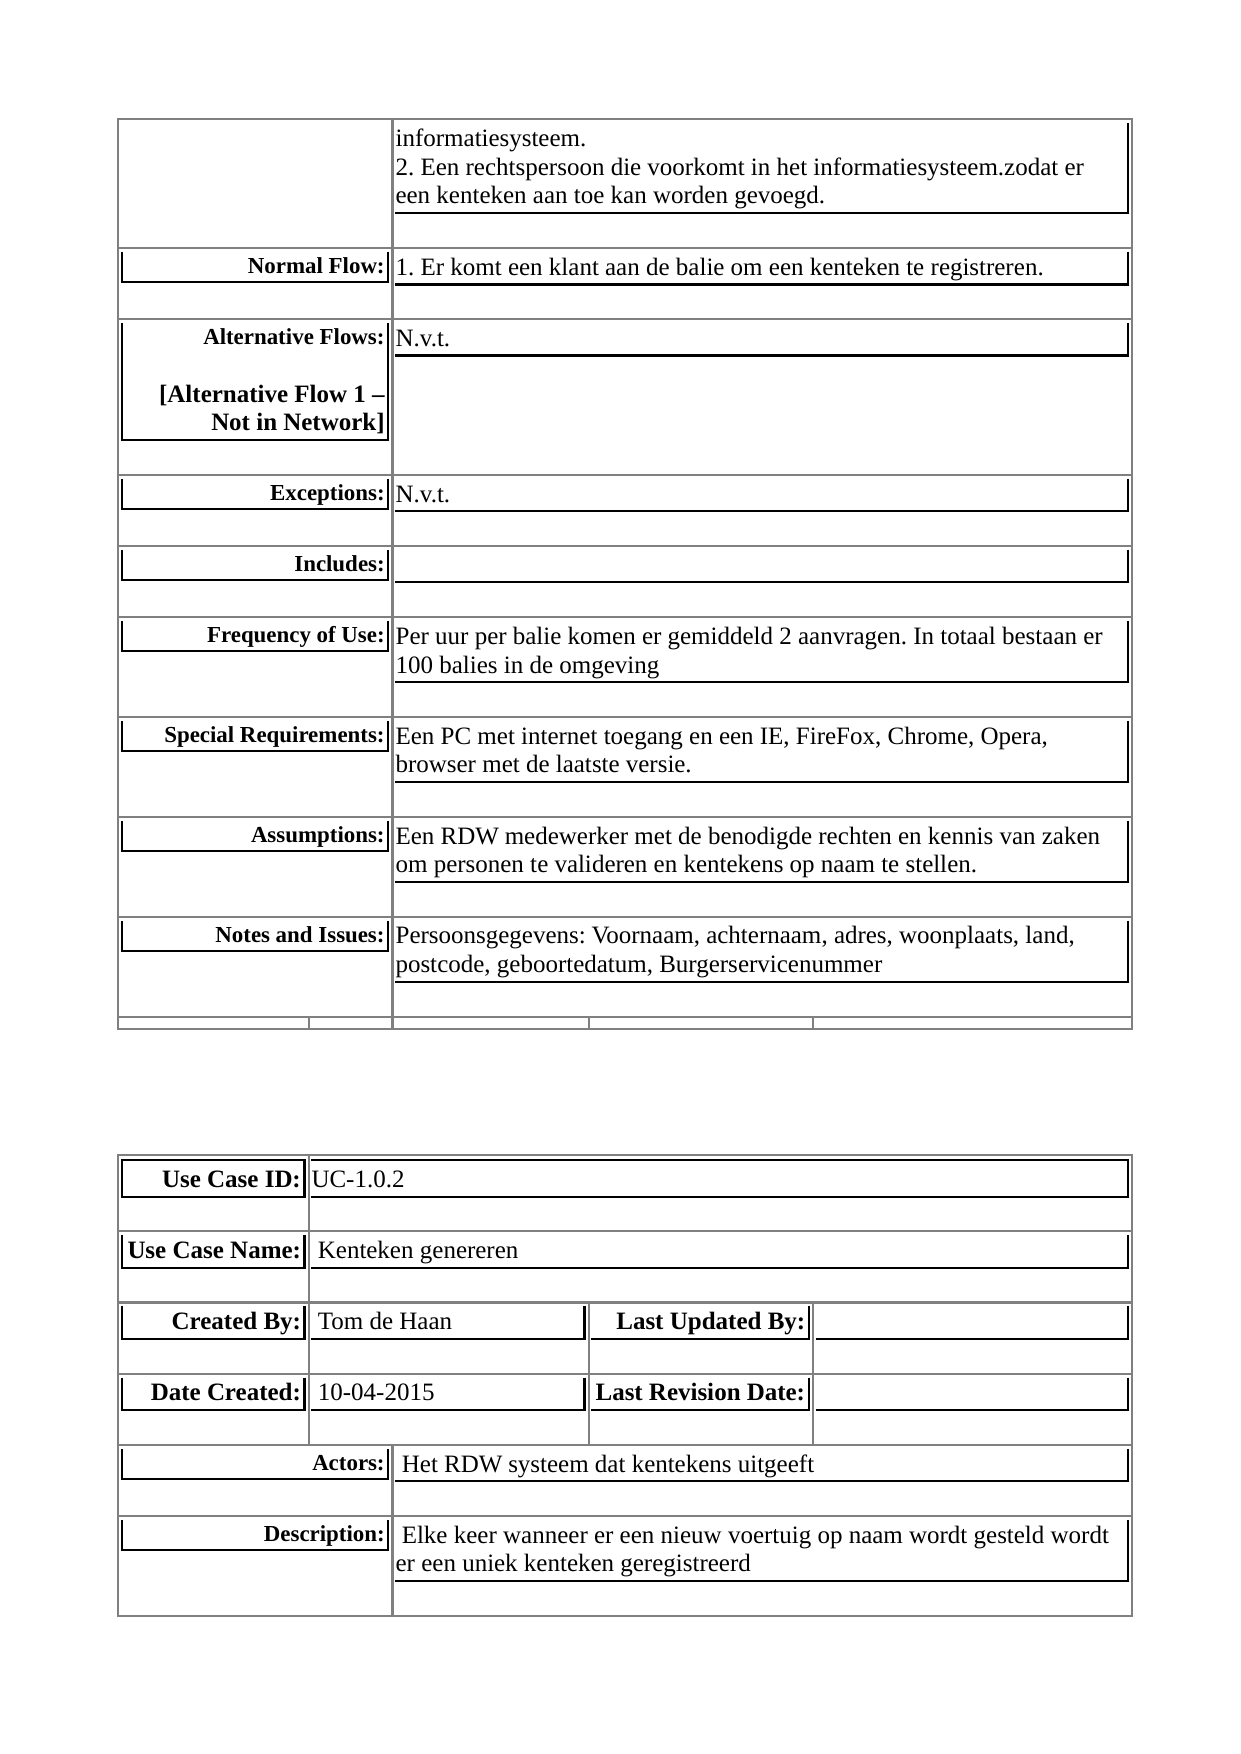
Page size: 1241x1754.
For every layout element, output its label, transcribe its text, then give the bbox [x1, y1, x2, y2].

table_cell N.v.t. [394, 476, 1131, 545]
table_cell Special Requirements: [119, 718, 391, 816]
table_cell Includes: [119, 547, 391, 616]
table_cell 10-04-2015 [310, 1375, 588, 1444]
table_cell Een PC met internet toegang en een IE, FireFox, Chrome, Opera, browser met de laatste versie. [394, 718, 1131, 816]
table_cell Elke keer wanneer er een nieuw voertuig op naam wordt gesteld wordt er een uniek kenteken geregistreerd [394, 1517, 1131, 1615]
table_cell [814, 1304, 1131, 1372]
table_cell [119, 120, 391, 247]
table_cell Exceptions: [119, 476, 391, 545]
table_cell Het RDW systeem dat kentekens uitgeeft [394, 1446, 1131, 1515]
table_cell [310, 1018, 391, 1028]
table_header Use Case ID: [119, 1156, 308, 1230]
table_cell Persoonsgegevens: Voornaam, achternaam, adres, woonplaats, land, postcode, geboortedatum, Burgerservicenummer [394, 918, 1131, 1016]
table_cell [590, 1018, 812, 1028]
table_cell Kenteken genereren [310, 1232, 1131, 1301]
table_cell [814, 1375, 1131, 1444]
table_cell Een RDW medewerker met de benodigde rechten en kennis van zaken om personen te valideren en kentekens op naam te stellen. [394, 818, 1131, 916]
table_cell Last Updated By: [590, 1304, 812, 1372]
table_cell Use Case Name: [119, 1232, 308, 1301]
table_cell Notes and Issues: [119, 918, 391, 1016]
table_cell N.v.t. [394, 320, 1131, 474]
table_cell Actors: [119, 1446, 391, 1515]
table_cell Last Revision Date: [590, 1375, 812, 1444]
table_cell 1. Er komt een klant aan de balie om een kenteken te registreren. [394, 249, 1131, 318]
table_header UC-1.0.2 [310, 1156, 1131, 1230]
table_cell [394, 1018, 588, 1028]
table_cell informatiesysteem. 2. Een rechtspersoon die voorkomt in het informatiesysteem.zodat er een kenteken aan toe kan worden gevoegd. [394, 120, 1131, 247]
table_cell [814, 1018, 1131, 1028]
table_cell Created By: [119, 1304, 308, 1372]
table_cell [119, 1018, 308, 1028]
table_cell Normal Flow: [119, 249, 391, 318]
table_cell Description: [119, 1517, 391, 1615]
table_cell Tom de Haan [310, 1304, 588, 1372]
table_cell Date Created: [119, 1375, 308, 1444]
table_cell Alternative Flows: [Alternative Flow 1 – Not in Network] [119, 320, 391, 474]
table_cell Frequency of Use: [119, 618, 391, 716]
table_cell [394, 547, 1131, 616]
table_cell Per uur per balie komen er gemiddeld 2 aanvragen. In totaal bestaan er 100 balies in de omgeving [394, 618, 1131, 716]
table_cell Assumptions: [119, 818, 391, 916]
